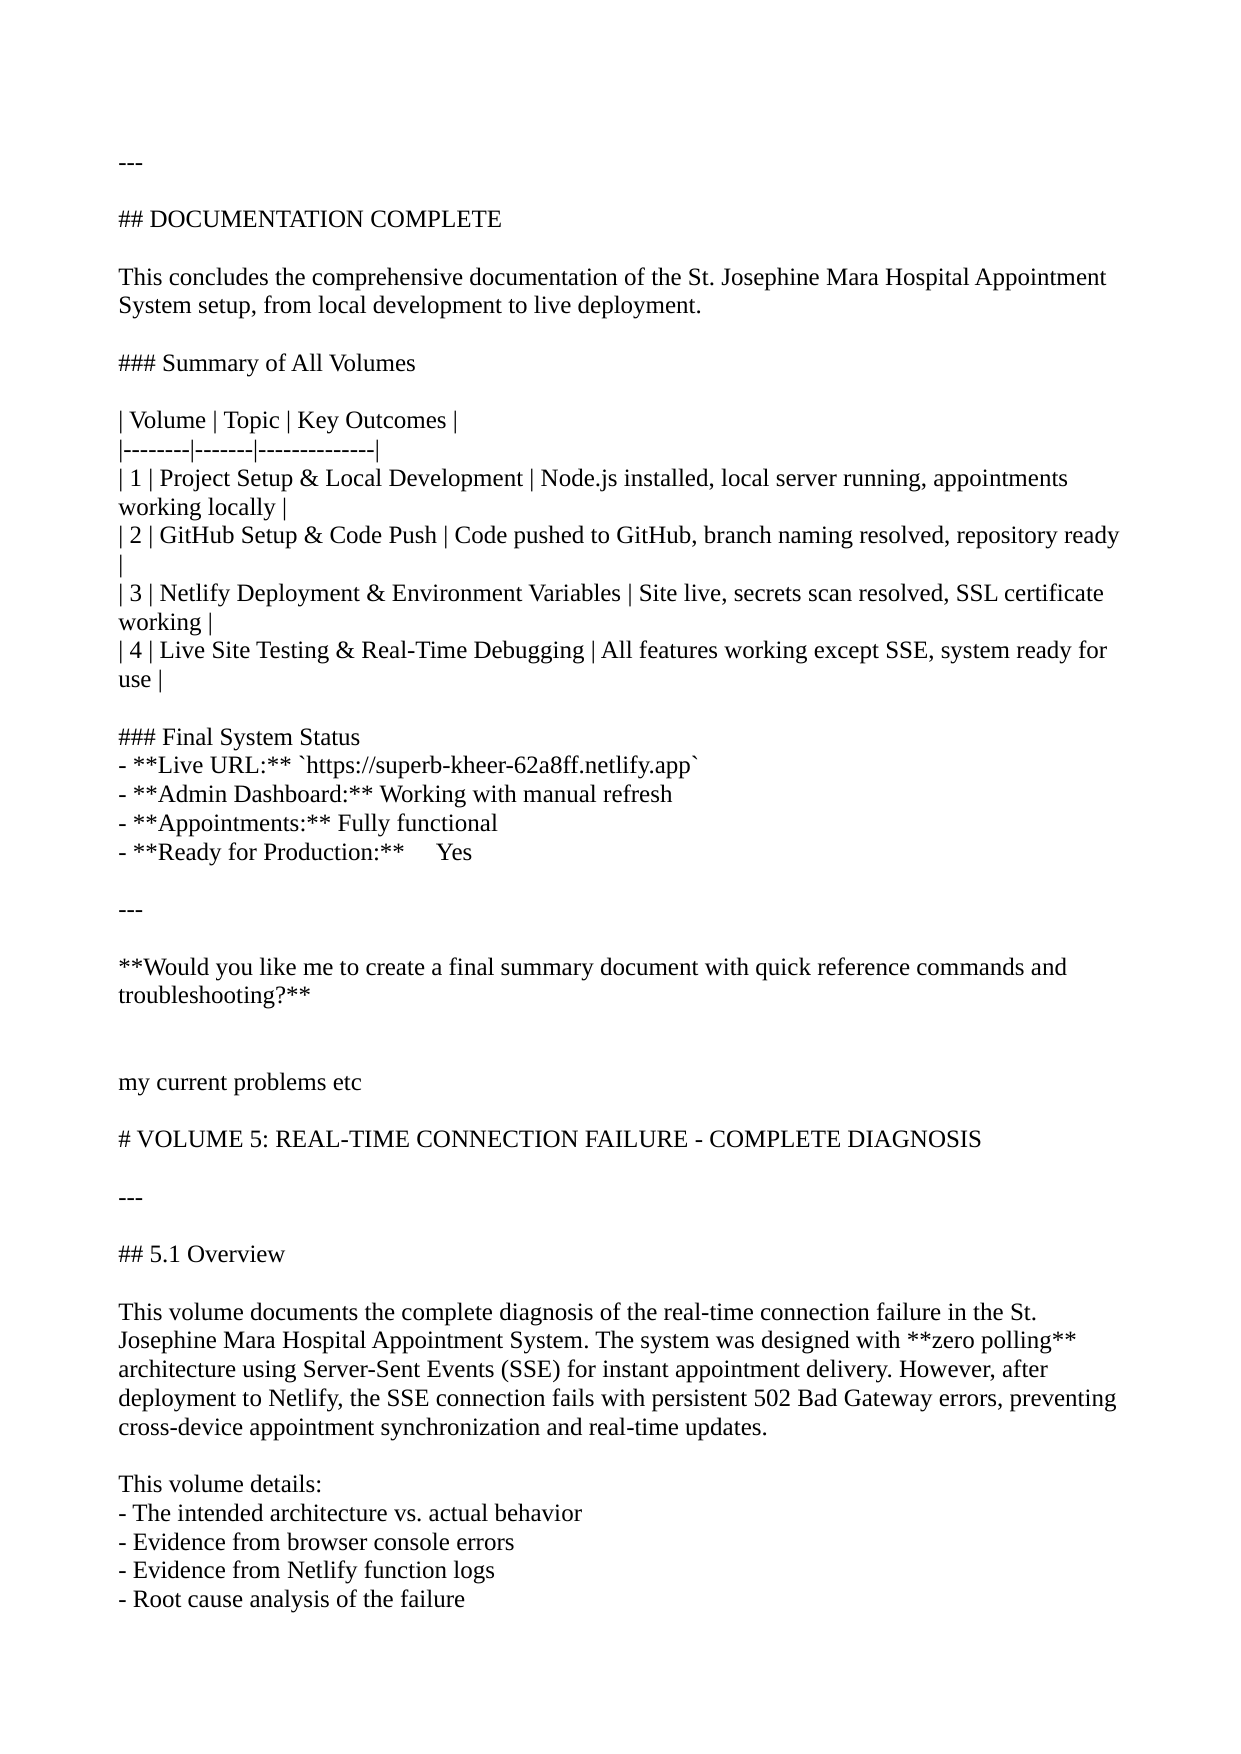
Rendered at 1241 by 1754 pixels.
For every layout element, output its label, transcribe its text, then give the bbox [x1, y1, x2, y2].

text This volume documents the complete diagnosis of the real-time connection failure in the St. Josephine Mara Hospital Appointment System. The system was designed with **zero polling** architecture using Server-Sent Events (SSE) for instant appointment delivery. However, after deployment to Netlify, the SSE connection fails with persistent 502 Bad Gateway errors, preventing cross-device appointment synchronization and real-time updates. [118, 1297, 1122, 1441]
text **Would you like me to create a final summary document with quick reference commands and troubleshooting?** [118, 952, 1122, 1009]
text - Root cause analysis of the failure [118, 1584, 1122, 1613]
text - **Ready for Production:** ✅ Yes [118, 837, 1122, 866]
text ## DOCUMENTATION COMPLETE [118, 204, 1122, 233]
text my current problems etc [118, 1067, 1122, 1096]
text - The intended architecture vs. actual behavior [118, 1498, 1122, 1527]
text ### Final System Status [118, 722, 1122, 751]
text - Evidence from browser console errors [118, 1527, 1122, 1556]
text ### Summary of All Volumes [118, 348, 1122, 377]
text | 2 | GitHub Setup & Code Push | Code pushed to GitHub, branch naming resolved, repository ready | [118, 521, 1122, 578]
text - **Appointments:** Fully functional [118, 808, 1122, 837]
text - **Live URL:** `https://superb-kheer-62a8ff.netlify.app` [118, 751, 1122, 779]
text | 3 | Netlify Deployment & Environment Variables | Site live, secrets scan resolved, SSL certificate working | [118, 578, 1122, 636]
text --- [118, 147, 1122, 176]
text This concludes the comprehensive documentation of the St. Josephine Mara Hospital Appointment System setup, from local development to live deployment. [118, 262, 1122, 319]
text This volume details: [118, 1469, 1122, 1498]
text | 1 | Project Setup & Local Development | Node.js installed, local server running, appointments working locally | [118, 463, 1122, 521]
text --- [118, 1182, 1122, 1211]
text # VOLUME 5: REAL-TIME CONNECTION FAILURE - COMPLETE DIAGNOSIS [118, 1124, 1122, 1153]
text ## 5.1 Overview [118, 1239, 1122, 1268]
text - Evidence from Netlify function logs [118, 1556, 1122, 1584]
text | 4 | Live Site Testing & Real-Time Debugging | All features working except SSE, system ready for use | [118, 636, 1122, 693]
text --- [118, 894, 1122, 923]
text | Volume | Topic | Key Outcomes | [118, 406, 1122, 434]
text - **Admin Dashboard:** Working with manual refresh [118, 779, 1122, 808]
text |--------|-------|--------------| [118, 434, 1122, 463]
